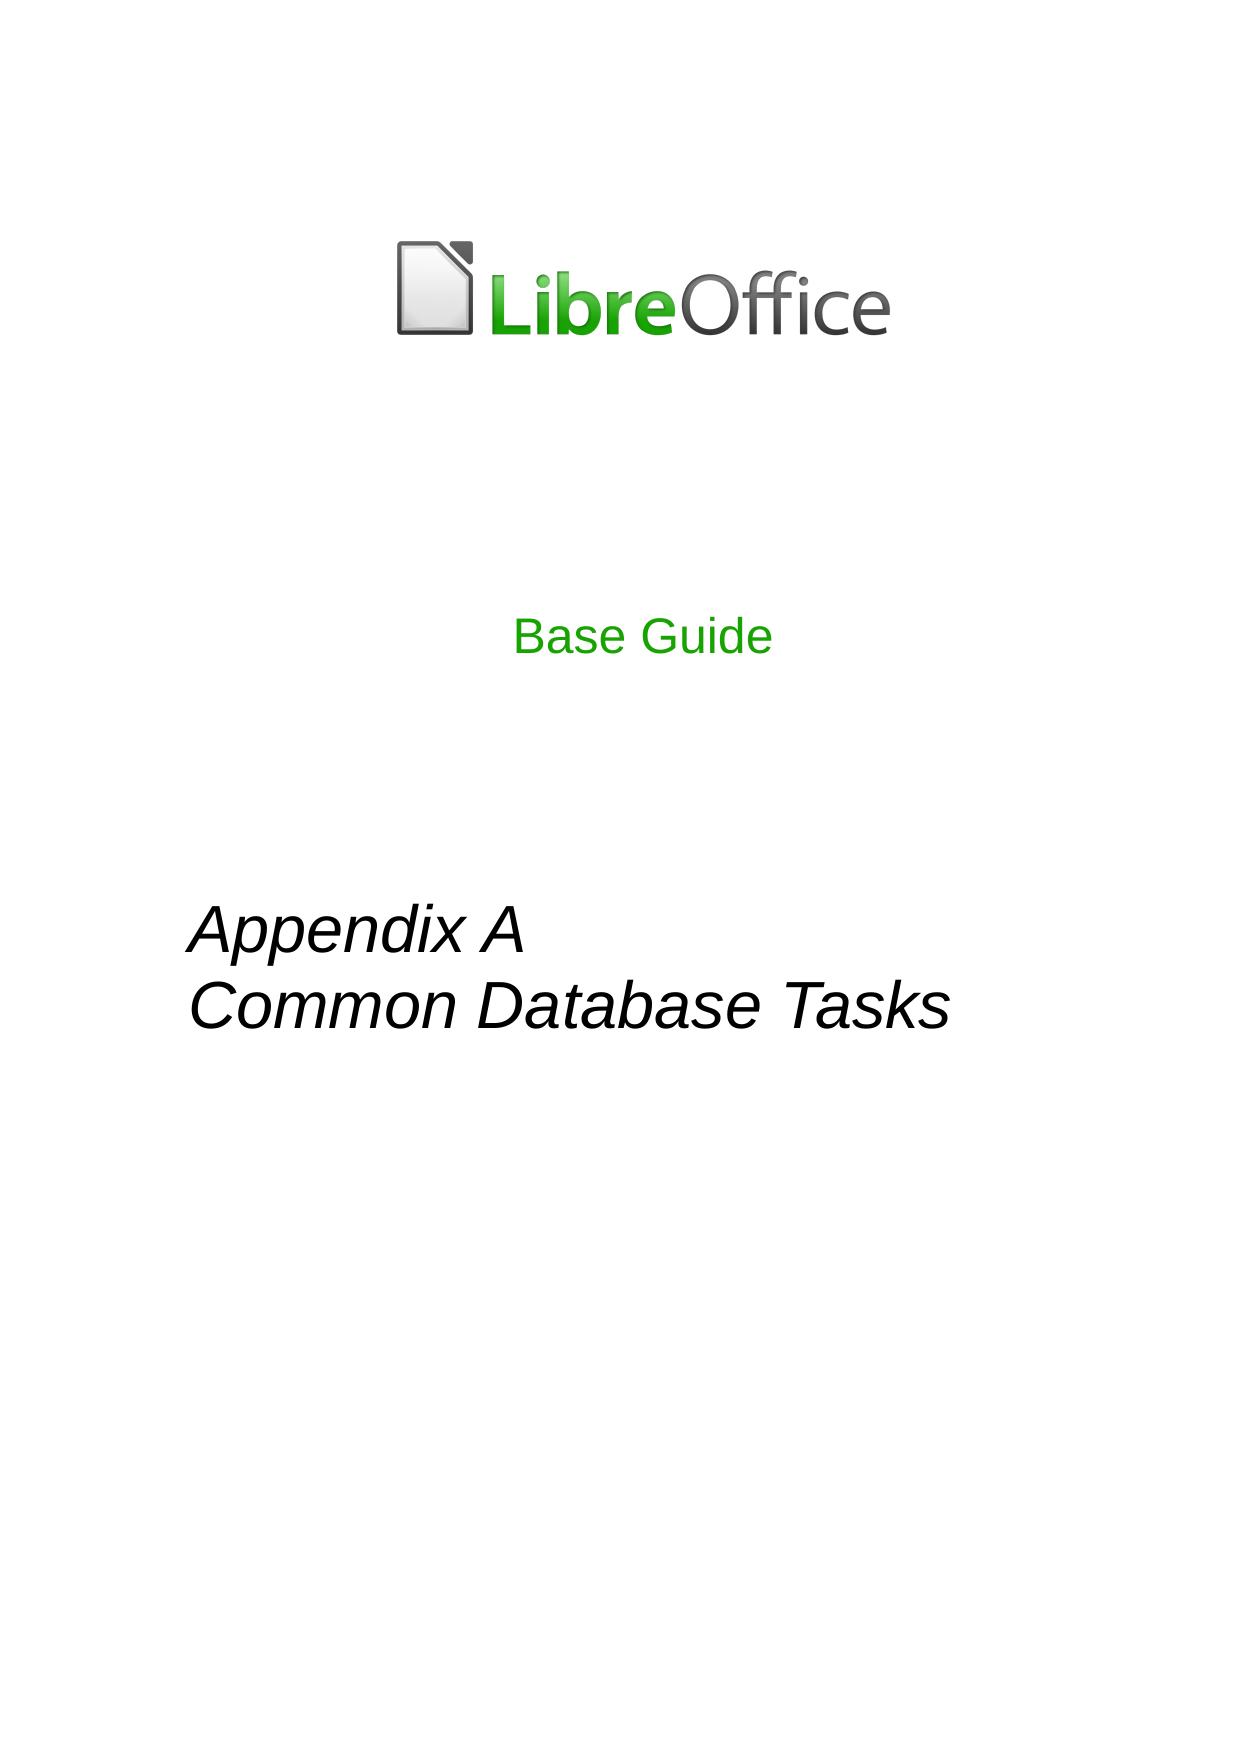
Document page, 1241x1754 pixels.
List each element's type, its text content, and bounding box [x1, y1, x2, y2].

title Appendix A Common Database Tasks [188, 889, 1098, 1043]
picture [392, 236, 893, 342]
text Base Guide [188, 607, 1098, 664]
